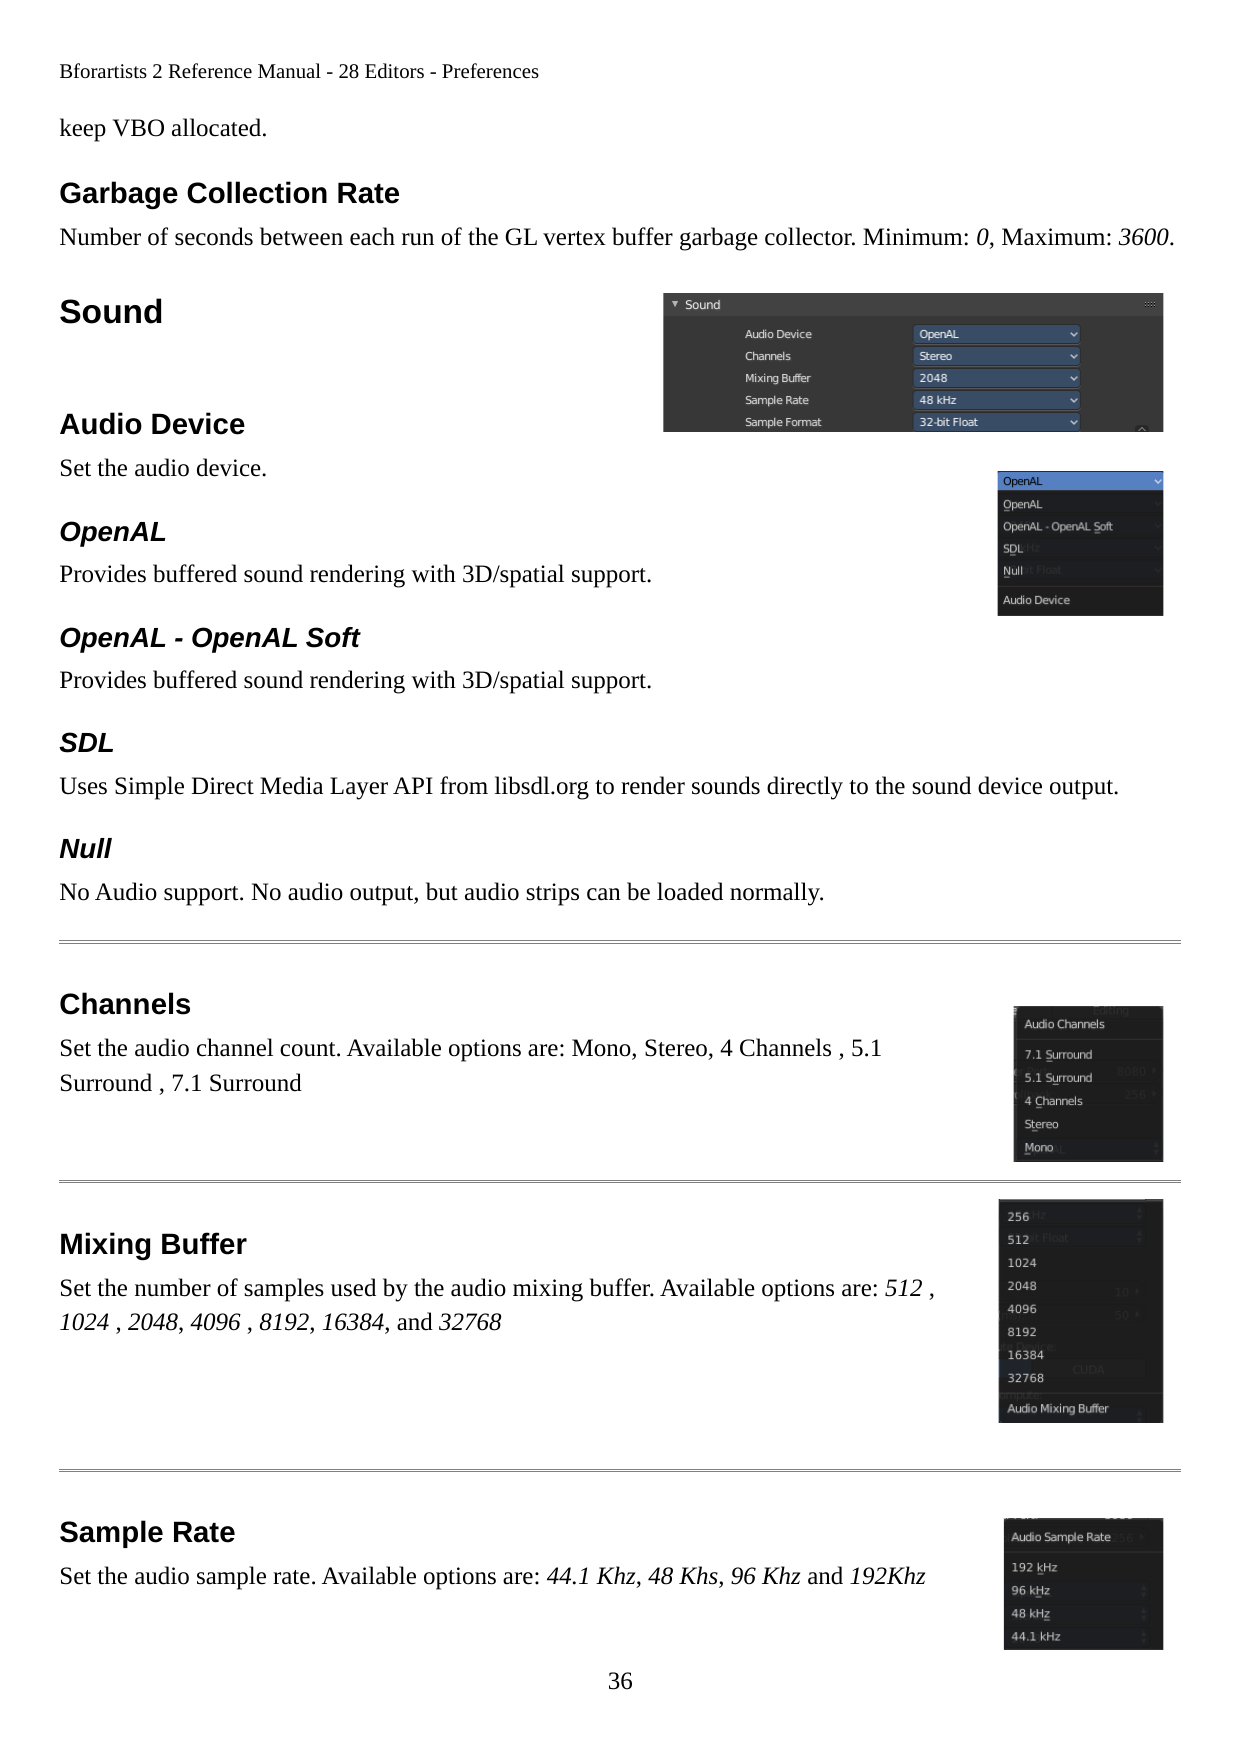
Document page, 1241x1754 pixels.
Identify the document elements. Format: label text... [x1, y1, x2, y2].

subtitle Null [59, 833, 1181, 865]
subtitle Sample Rate [59, 1515, 1181, 1549]
subtitle Channels [59, 987, 1181, 1021]
text Provides buffered sound rendering with 3D/spatial support. [59, 665, 1181, 694]
picture [997, 471, 1164, 616]
subtitle OpenAL - OpenAL Soft [59, 621, 1181, 653]
subtitle Audio Device [59, 407, 1181, 441]
text keep VBO allocated. [59, 113, 1181, 141]
picture [1013, 1006, 1164, 1162]
picture [1003, 1518, 1164, 1650]
subtitle Sound [59, 292, 1181, 331]
text Set the number of samples used by the audio mixing buffer. Available options are: 512 , 1024 , 2048, 4096 , 8192, 16384, and 32768 [59, 1273, 998, 1336]
text Number of seconds between each run of the GL vertex buffer garbage collector. Minimum: 0, Maximum: 3600. [59, 222, 1181, 251]
subtitle [1164, 515, 1181, 547]
subtitle OpenAL [59, 515, 997, 547]
text Set the audio channel count. Available options are: Mono, Stereo, 4 Channels , 5.1 Surround , 7.1 Surround [59, 1033, 1013, 1096]
text Set the audio device. [59, 453, 1181, 482]
text Provides buffered sound rendering with 3D/spatial support. [59, 559, 997, 588]
text Set the audio sample rate. Available options are: 44.1 Khz, 48 Khs, 96 Khz and 192Khz [59, 1561, 1003, 1590]
subtitle Mixing Buffer [59, 1227, 998, 1260]
subtitle [1164, 1227, 1181, 1260]
text Uses Simple Direct Media Layer API from libsdl.org to render sounds directly to the sound device output. [59, 771, 1181, 800]
picture [663, 293, 1164, 432]
subtitle SDL [59, 727, 1181, 759]
subtitle Garbage Collection Rate [59, 176, 1181, 210]
picture [998, 1199, 1164, 1423]
text No Audio support. No audio output, but audio strips can be loaded normally. [59, 877, 1181, 906]
